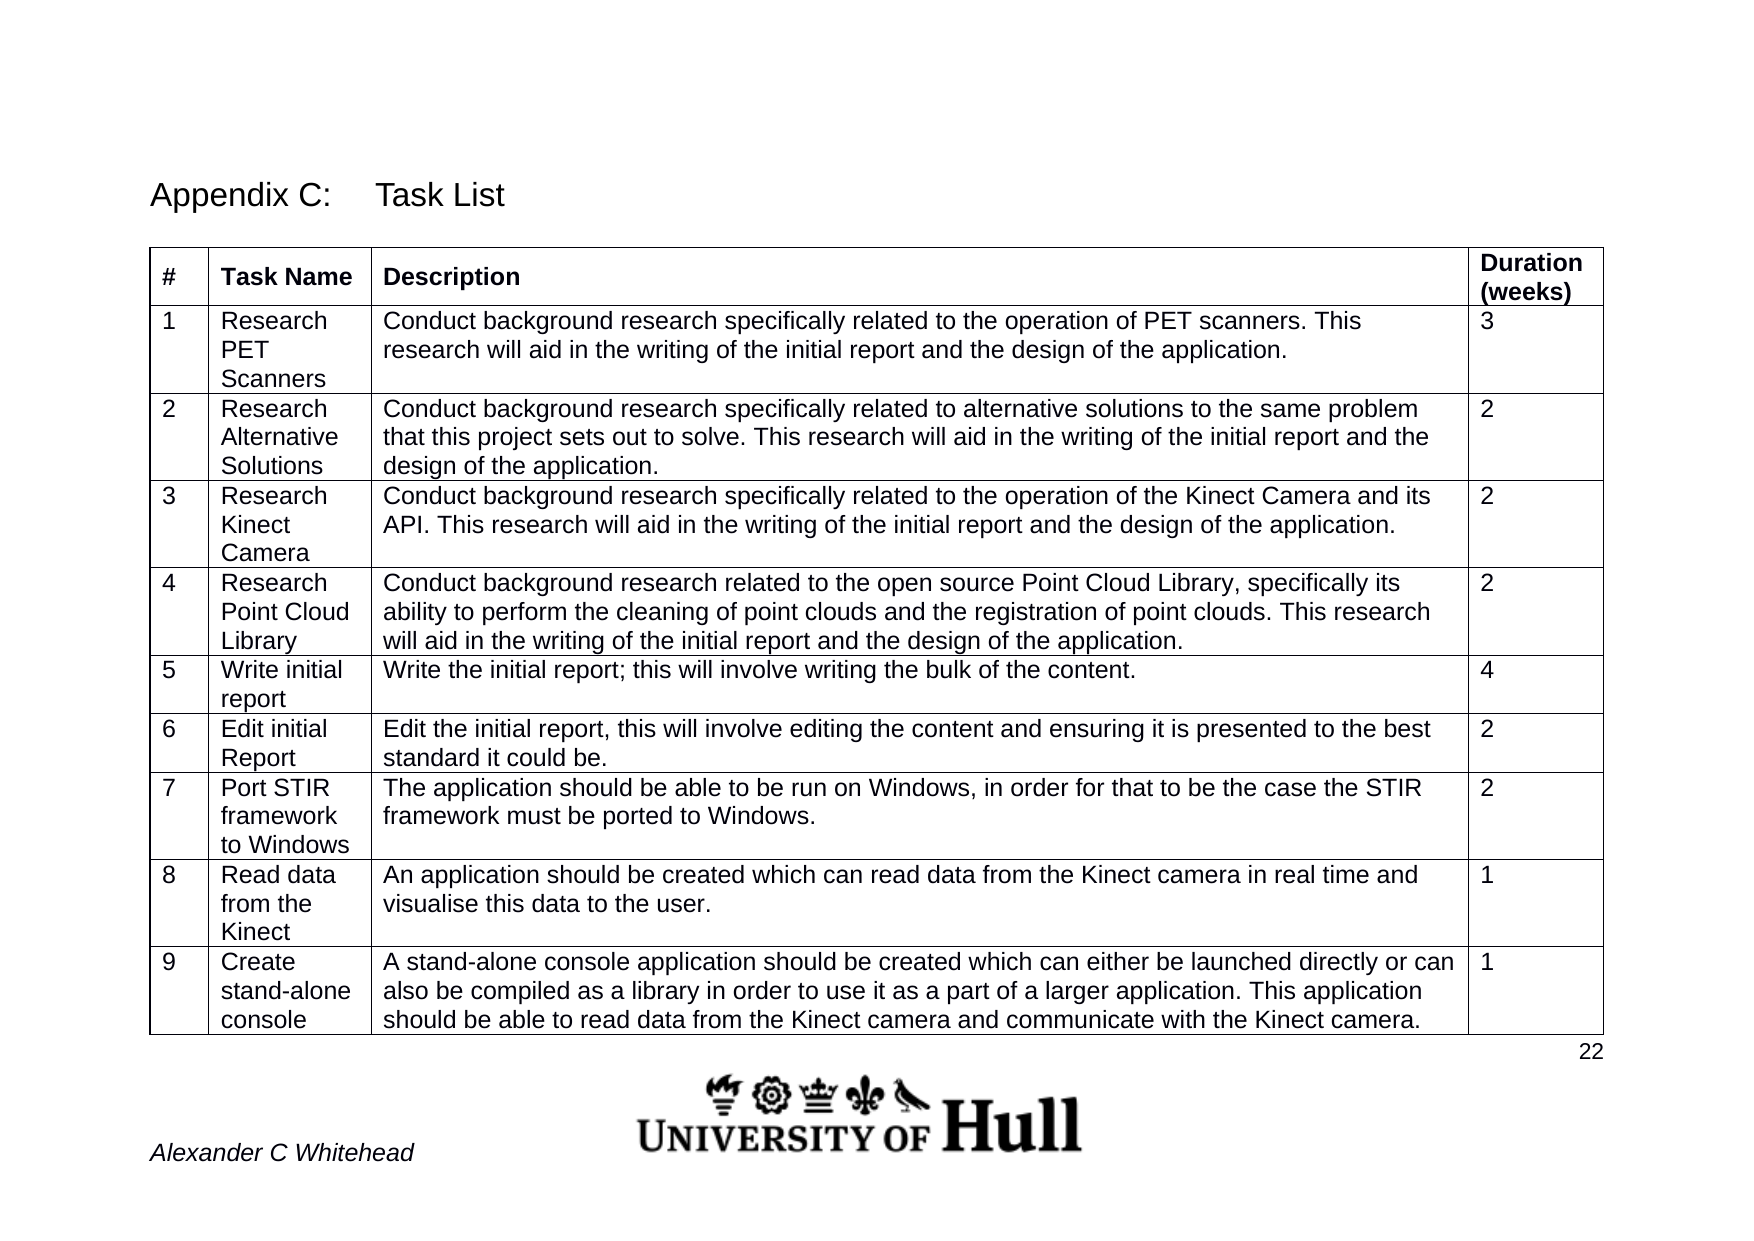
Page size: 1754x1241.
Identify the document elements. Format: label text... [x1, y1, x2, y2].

table_cell 1 [1469, 860, 1603, 946]
table_cell 6 [151, 714, 208, 772]
table_cell Create stand-alone console [209, 947, 371, 1033]
picture [630, 1064, 1091, 1162]
subtitle Task List [150, 175, 1604, 213]
table_cell 4 [1469, 656, 1603, 713]
table_header Description [372, 248, 1468, 305]
table_cell 2 [151, 394, 208, 480]
table_cell 9 [151, 947, 208, 1033]
table_cell 5 [151, 656, 208, 713]
table_cell Write initial report [209, 656, 371, 713]
table_cell Edit initial Report [209, 714, 371, 772]
table_cell 1 [1469, 947, 1603, 1033]
table_cell Edit the initial report, this will involve editing the content and ensuring it is presented to the best standard it could be. [372, 714, 1468, 772]
table_cell 2 [1469, 714, 1603, 772]
table_cell Conduct background research specifically related to the operation of PET scanners. This research will aid in the writing of the initial report and the design of the application. [372, 306, 1468, 393]
table_cell Conduct background research specifically related to alternative solutions to the same problem that this project sets out to solve. This research will aid in the writing of the initial report and the design of the application. [372, 394, 1468, 480]
table_cell 7 [151, 773, 208, 859]
table_cell Research PET Scanners [209, 306, 371, 393]
table_cell 4 [151, 568, 208, 654]
table_cell Conduct background research specifically related to the operation of the Kinect Camera and its API. This research will aid in the writing of the initial report and the design of the application. [372, 481, 1468, 567]
table_cell 2 [1469, 394, 1603, 480]
table_cell Port STIR framework to Windows [209, 773, 371, 859]
table_cell 8 [151, 860, 208, 946]
table_cell Conduct background research related to the open source Point Cloud Library, specifically its ability to perform the cleaning of point clouds and the registration of point clouds. This research will aid in the writing of the initial report and the design of the application. [372, 568, 1468, 654]
table_cell Write the initial report; this will involve writing the bulk of the content. [372, 656, 1468, 713]
table_cell 3 [151, 481, 208, 567]
table_cell 1 [151, 306, 208, 393]
table_cell 2 [1469, 773, 1603, 859]
table_cell An application should be created which can read data from the Kinect camera in real time and visualise this data to the user. [372, 860, 1468, 946]
table_header # [151, 248, 208, 305]
table_cell Research Point Cloud Library [209, 568, 371, 654]
table_header Task Name [209, 248, 371, 305]
table_cell 2 [1469, 481, 1603, 567]
table_header Duration (weeks) [1469, 248, 1603, 305]
table_cell Read data from the Kinect [209, 860, 371, 946]
table_cell 3 [1469, 306, 1603, 393]
table_cell A stand-alone console application should be created which can either be launched directly or can also be compiled as a library in order to use it as a part of a larger application. This application should be able to read data from the Kinect camera and communicate with the Kinect camera. [372, 947, 1468, 1033]
table_cell The application should be able to be run on Windows, in order for that to be the case the STIR framework must be ported to Windows. [372, 773, 1468, 859]
table_cell 2 [1469, 568, 1603, 654]
table_cell Research Alternative Solutions [209, 394, 371, 480]
table_cell Research Kinect Camera [209, 481, 371, 567]
